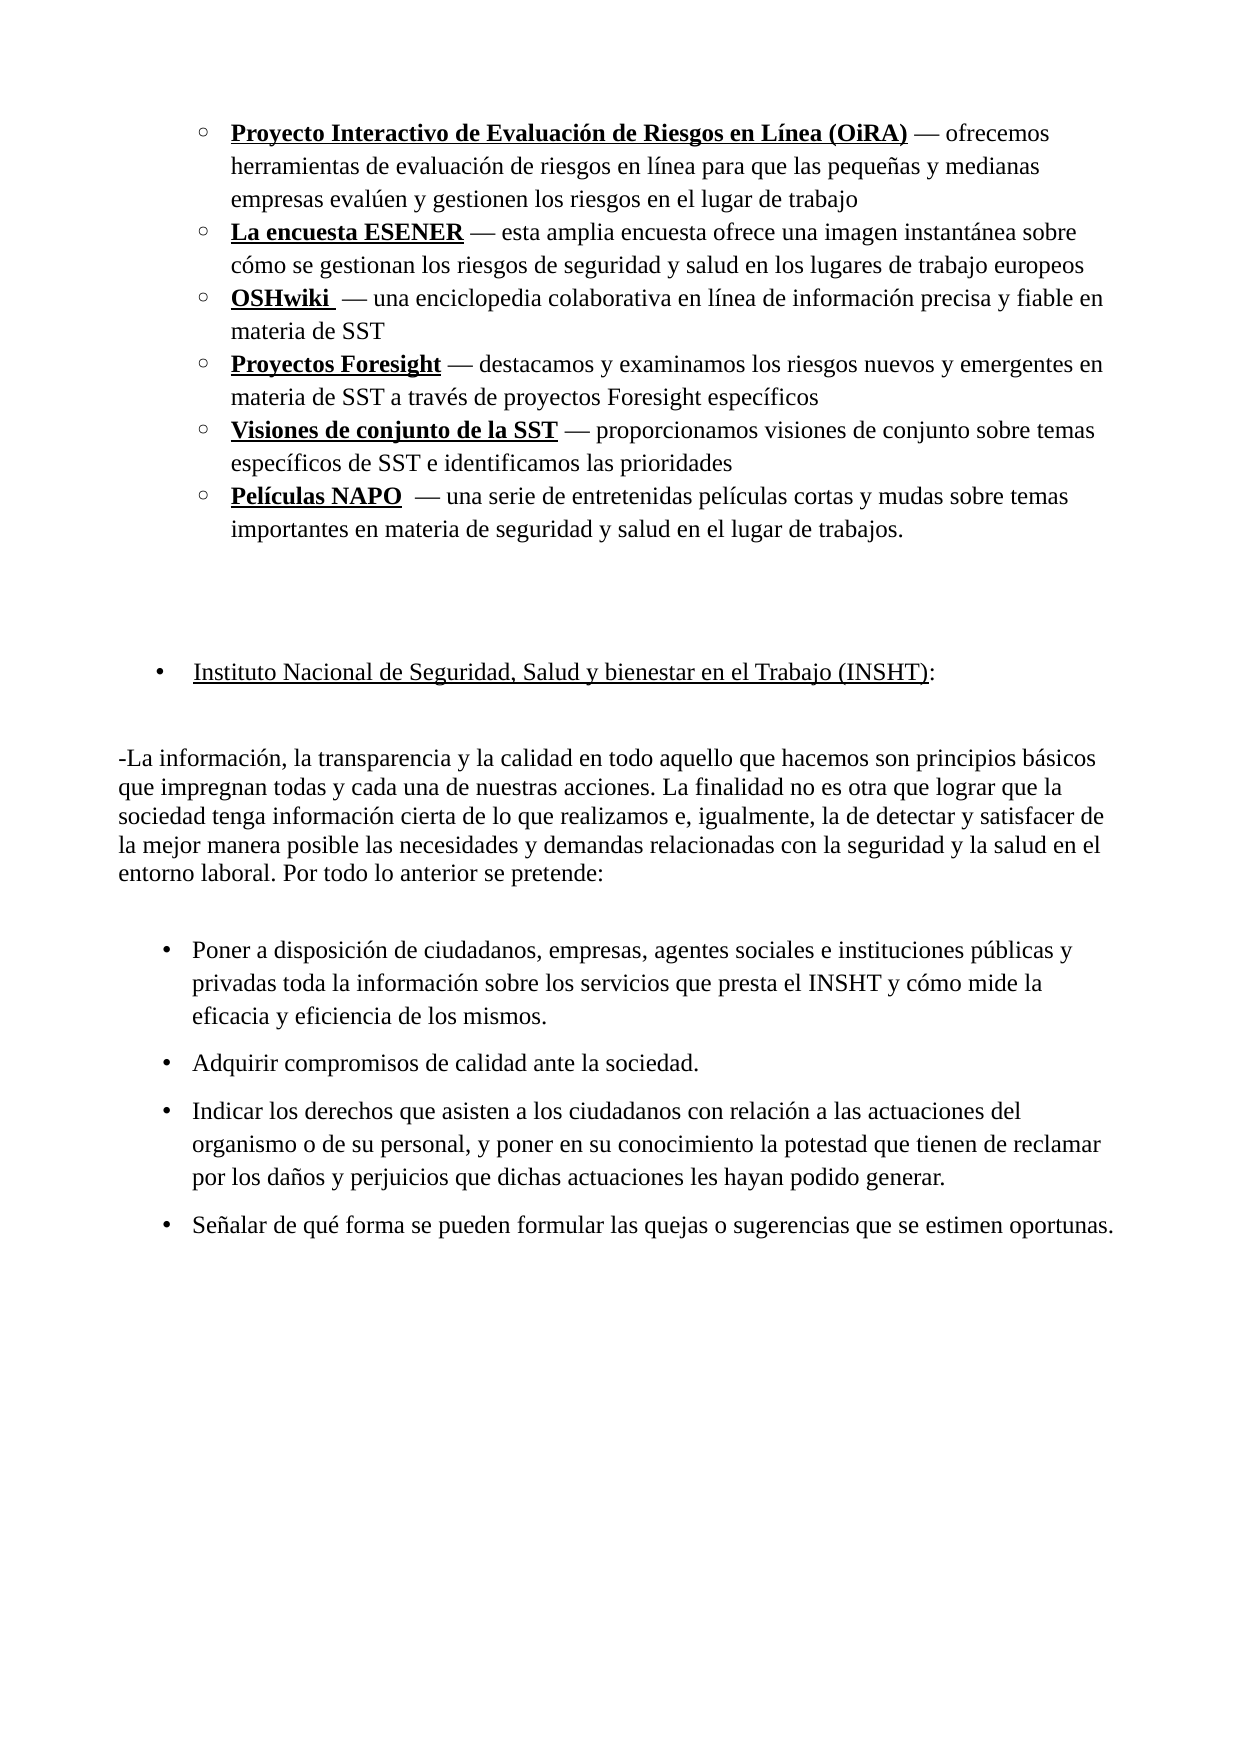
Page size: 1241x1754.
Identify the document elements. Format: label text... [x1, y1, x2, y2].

list Proyectos Foresight — destacamos y examinamos los riesgos nuevos y emergentes en materia de SST a través de proyectos Foresight específicos [193, 349, 1122, 411]
list Adquirir compromisos de calidad ante la sociedad. [162, 1048, 1122, 1077]
list Instituto Nacional de Seguridad, Salud y bienestar en el Trabajo (INSHT): [156, 657, 1122, 686]
text -La información, la transparencia y la calidad en todo aquello que hacemos son principios básicos que impregnan todas y cada una de nuestras acciones. La finalidad no es otra que lograr que la sociedad tenga información cierta de lo que realizamos e, igualmente, la de detectar y satisfacer de la mejor manera posible las necesidades y demandas relacionadas con la seguridad y la salud en el entorno laboral. Por todo lo anterior se pretende: [118, 743, 1122, 887]
list Indicar los derechos que asisten a los ciudadanos con relación a las actuaciones del organismo o de su personal, y poner en su conocimiento la potestad que tienen de reclamar por los daños y perjuicios que dichas actuaciones les hayan podido generar. [162, 1096, 1122, 1191]
list Películas NAPO — una serie de entretenidas películas cortas y mudas sobre temas importantes en materia de seguridad y salud en el lugar de trabajos. [193, 481, 1122, 543]
list OSHwiki — una enciclopedia colaborativa en línea de información precisa y fiable en materia de SST [193, 283, 1122, 345]
list Señalar de qué forma se pueden formular las quejas o sugerencias que se estimen oportunas. [162, 1210, 1122, 1238]
list La encuesta ESENER — esta amplia encuesta ofrece una imagen instantánea sobre cómo se gestionan los riesgos de seguridad y salud en los lugares de trabajo europeos [193, 217, 1122, 279]
list Poner a disposición de ciudadanos, empresas, agentes sociales e instituciones públicas y privadas toda la información sobre los servicios que presta el INSHT y cómo mide la eficacia y eficiencia de los mismos. [162, 935, 1122, 1029]
list Proyecto Interactivo de Evaluación de Riesgos en Línea (OiRA) — ofrecemos herramientas de evaluación de riesgos en línea para que las pequeñas y medianas empresas evalúen y gestionen los riesgos en el lugar de trabajo [193, 118, 1122, 213]
list Visiones de conjunto de la SST — proporcionamos visiones de conjunto sobre temas específicos de SST e identificamos las prioridades [193, 415, 1122, 477]
